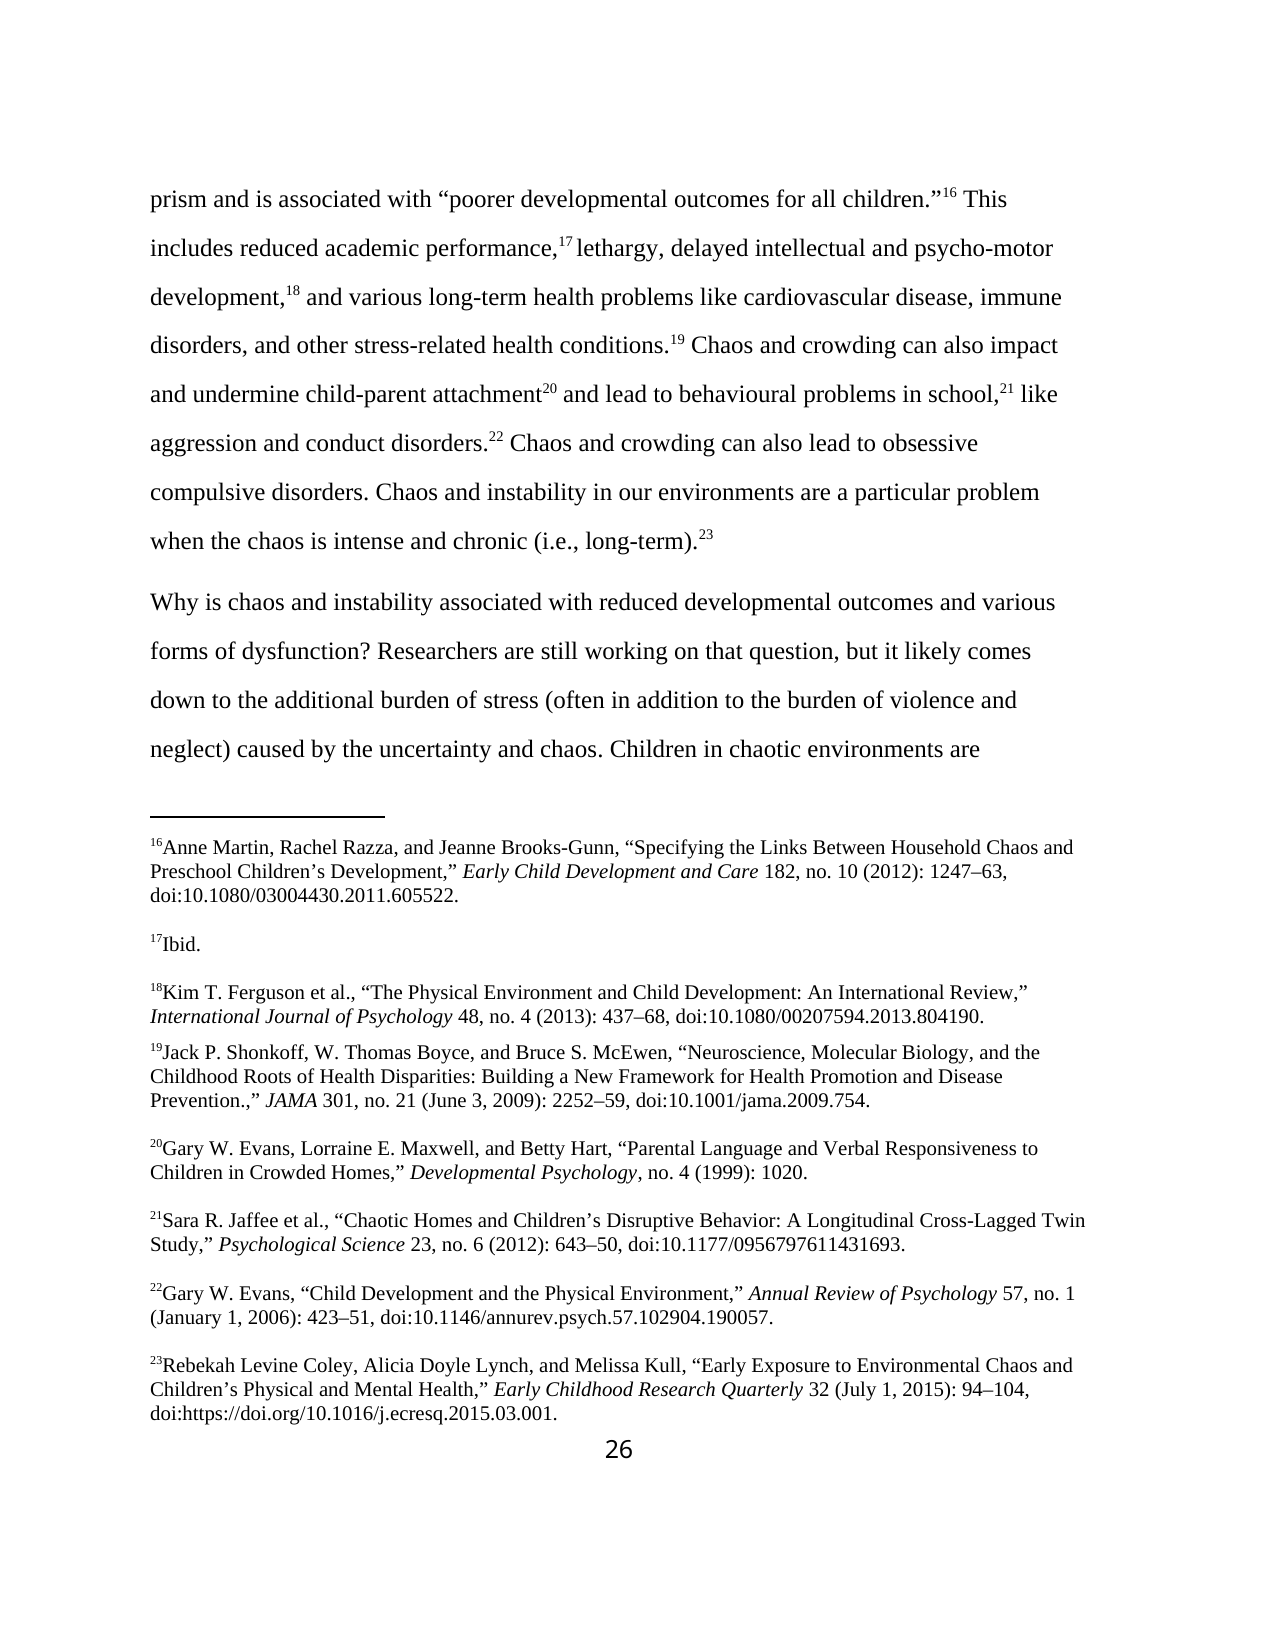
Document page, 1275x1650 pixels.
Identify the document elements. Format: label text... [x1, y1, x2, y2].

text Jack P. Shonkoff, W. Thomas Boyce, and Bruce S. McEwen, “Neuroscience, Molecular Biology, and the Childhood Roots of Health Disparities: Building a New Framework for Health Promotion and Disease Prevention.,” JAMA 301, no. 21 (June 3, 2009): 2252–59, doi:10.1001/jama.2009.754. [150, 1039, 1087, 1112]
text prism and is associated with “poorer developmental outcomes for all children.” This includes reduced academic performance, lethargy, delayed intellectual and psycho-motor development, and various long-term health problems like cardiovascular disease, immune disorders, and other stress-related health conditions. Chaos and crowding can also impact and undermine child-parent attachment and lead to behavioural problems in school, like aggression and conduct disorders. Chaos and crowding can also lead to obsessive compulsive disorders. Chaos and instability in our environments are a particular problem when the chaos is intense and chronic (i.e., long-term). [150, 184, 1087, 555]
text Ibid. [150, 931, 162, 956]
text Gary W. Evans, Lorraine E. Maxwell, and Betty Hart, “Parental Language and Verbal Responsiveness to Children in Crowded Homes,” Developmental Psychology, no. 4 (1999): 1020. [808, 1136, 1087, 1184]
text Why is chaos and instability associated with reduced developmental outcomes and various forms of dysfunction? Researchers are still working on that question, but it likely comes down to the additional burden of stress (often in addition to the burden of violence and neglect) caused by the uncertainty and chaos. Children in chaotic environments are [150, 587, 1087, 763]
text Sara R. Jaffee et al., “Chaotic Homes and Children’s Disruptive Behavior: A Longitudinal Cross-Lagged Twin Study,” Psychological Science 23, no. 6 (2012): 643–50, doi:10.1177/0956797611431693. [906, 1208, 1087, 1256]
text Rebekah Levine Coley, Alicia Doyle Lynch, and Melissa Kull, “Early Exposure to Environmental Chaos and Children’s Physical and Mental Health,” Early Childhood Research Quarterly 32 (July 1, 2015): 94–104, doi:https://doi.org/10.1016/j.ecresq.2015.03.001. [558, 1353, 1087, 1425]
text Anne Martin, Rachel Razza, and Jeanne Brooks-Gunn, “Specifying the Links Between Household Chaos and Preschool Children’s Development,” Early Child Development and Care 182, no. 10 (2012): 1247–63, doi:10.1080/03004430.2011.605522. [459, 835, 1087, 907]
text Gary W. Evans, “Child Development and the Physical Environment,” Annual Review of Psychology 57, no. 1 (January 1, 2006): 423–51, doi:10.1146/annurev.psych.57.102904.190057. [150, 1281, 1087, 1329]
text Kim T. Ferguson et al., “The Physical Environment and Child Development: An International Review,” International Journal of Psychology 48, no. 4 (2013): 437–68, doi:10.1080/00207594.2013.804190. [984, 980, 1087, 1028]
text Ibid. [201, 931, 1087, 956]
